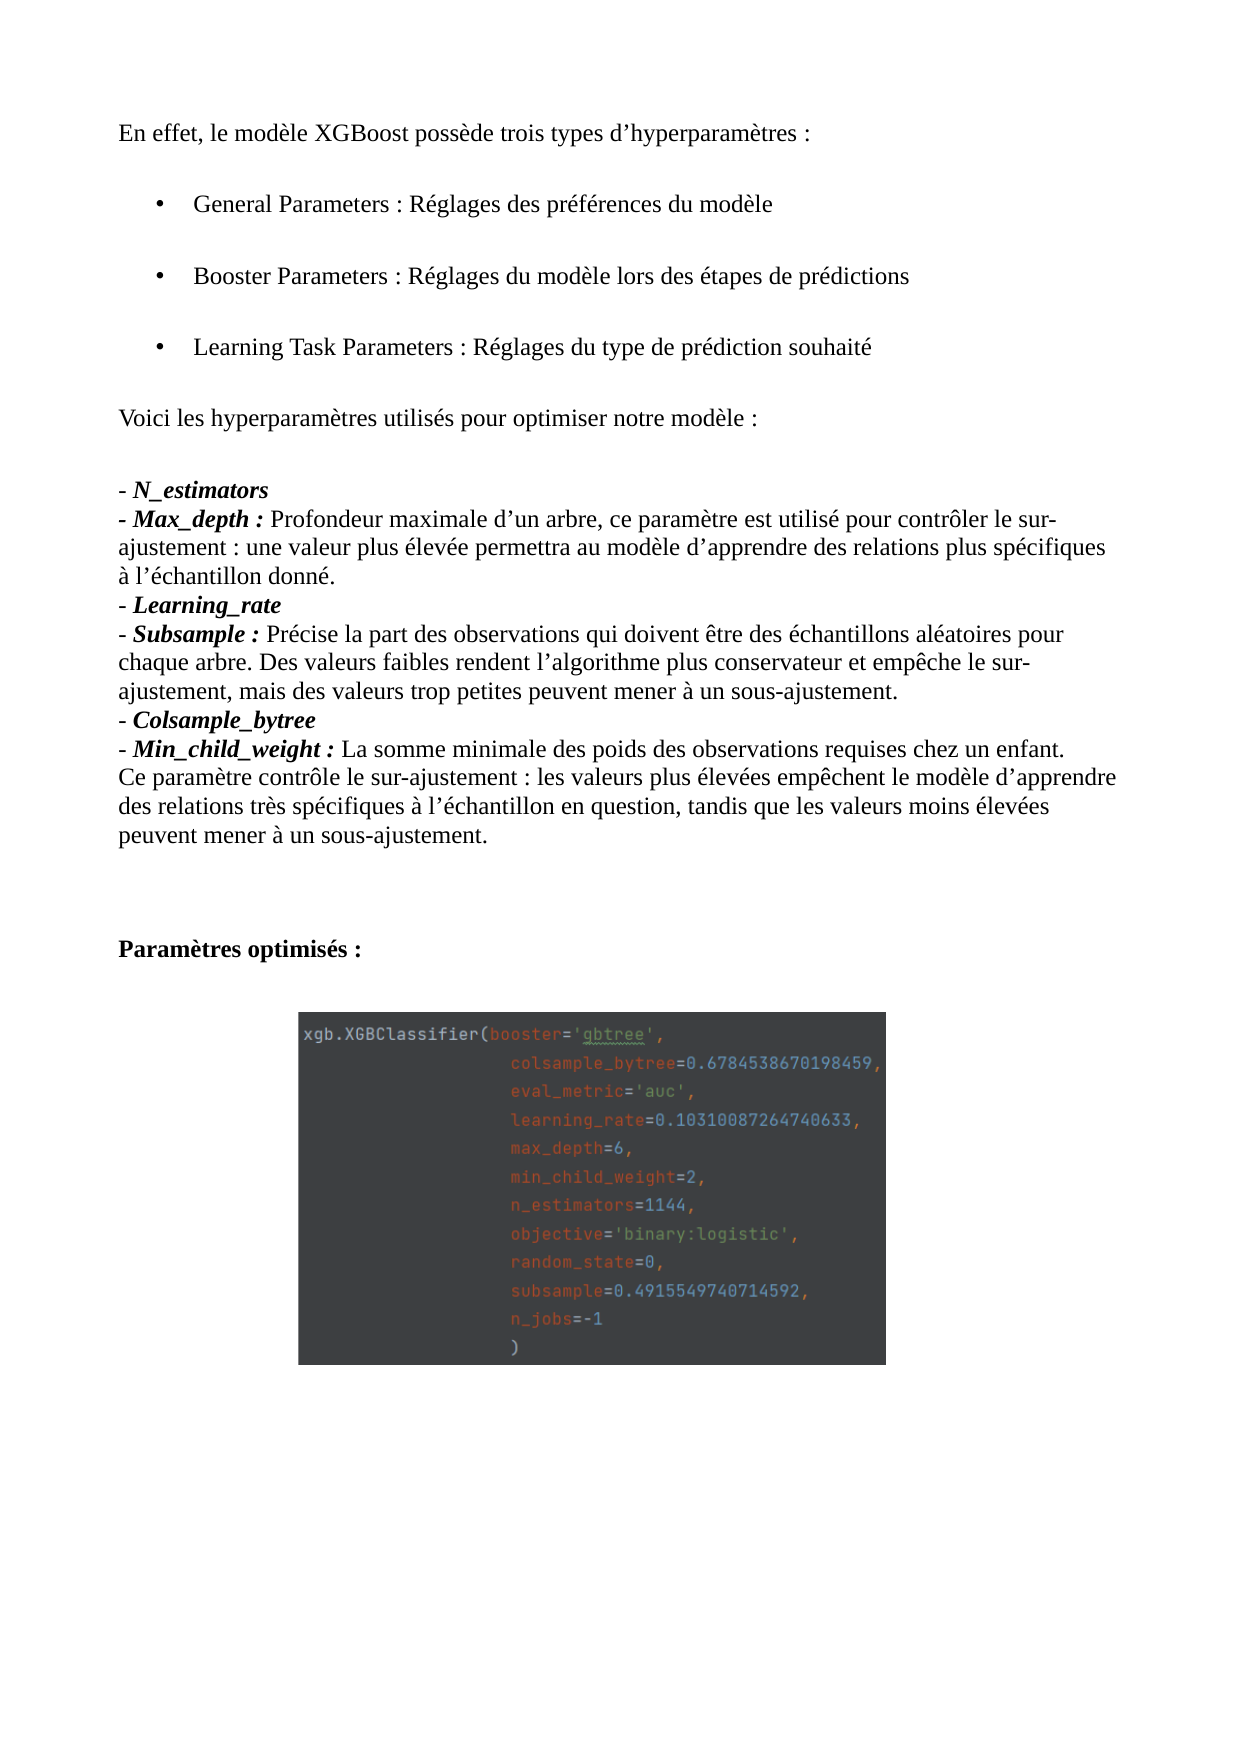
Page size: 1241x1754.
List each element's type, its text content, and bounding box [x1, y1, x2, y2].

text Ce paramètre contrôle le sur-ajustement : les valeurs plus élevées empêchent le modèle d’apprendre des relations très spécifiques à l’échantillon en question, tandis que les valeurs moins élevées peuvent mener à un sous-ajustement. [118, 762, 1122, 849]
text - Colsample_bytree [118, 705, 1122, 734]
text - Max_depth : Profondeur maximale d’un arbre, ce paramètre est utilisé pour contrôler le sur-ajustement : une valeur plus élevée permettra au modèle d’apprendre des relations plus spécifiques à l’échantillon donné. [118, 504, 1122, 590]
text Voici les hyperparamètres utilisés pour optimiser notre modèle : [118, 403, 1122, 432]
list Learning Task Parameters : Réglages du type de prédiction souhaité [156, 332, 1122, 361]
text En effet, le modèle XGBoost possède trois types d’hyperparamètres : [118, 118, 1122, 147]
list Booster Parameters : Réglages du modèle lors des étapes de prédictions [156, 261, 1122, 289]
text - Learning_rate [118, 590, 1122, 619]
text - Subsample : Précise la part des observations qui doivent être des échantillons aléatoires pour chaque arbre. Des valeurs faibles rendent l’algorithme plus conservateur et empêche le sur-ajustement, mais des valeurs trop petites peuvent mener à un sous-ajustement. [118, 619, 1122, 705]
text Paramètres optimisés : [118, 934, 1122, 963]
text - Min_child_weight : La somme minimale des poids des observations requises chez un enfant. [118, 734, 1122, 762]
list General Parameters : Réglages des préférences du modèle [156, 189, 1122, 218]
picture [298, 1012, 886, 1365]
text - N_estimators [118, 475, 1122, 504]
